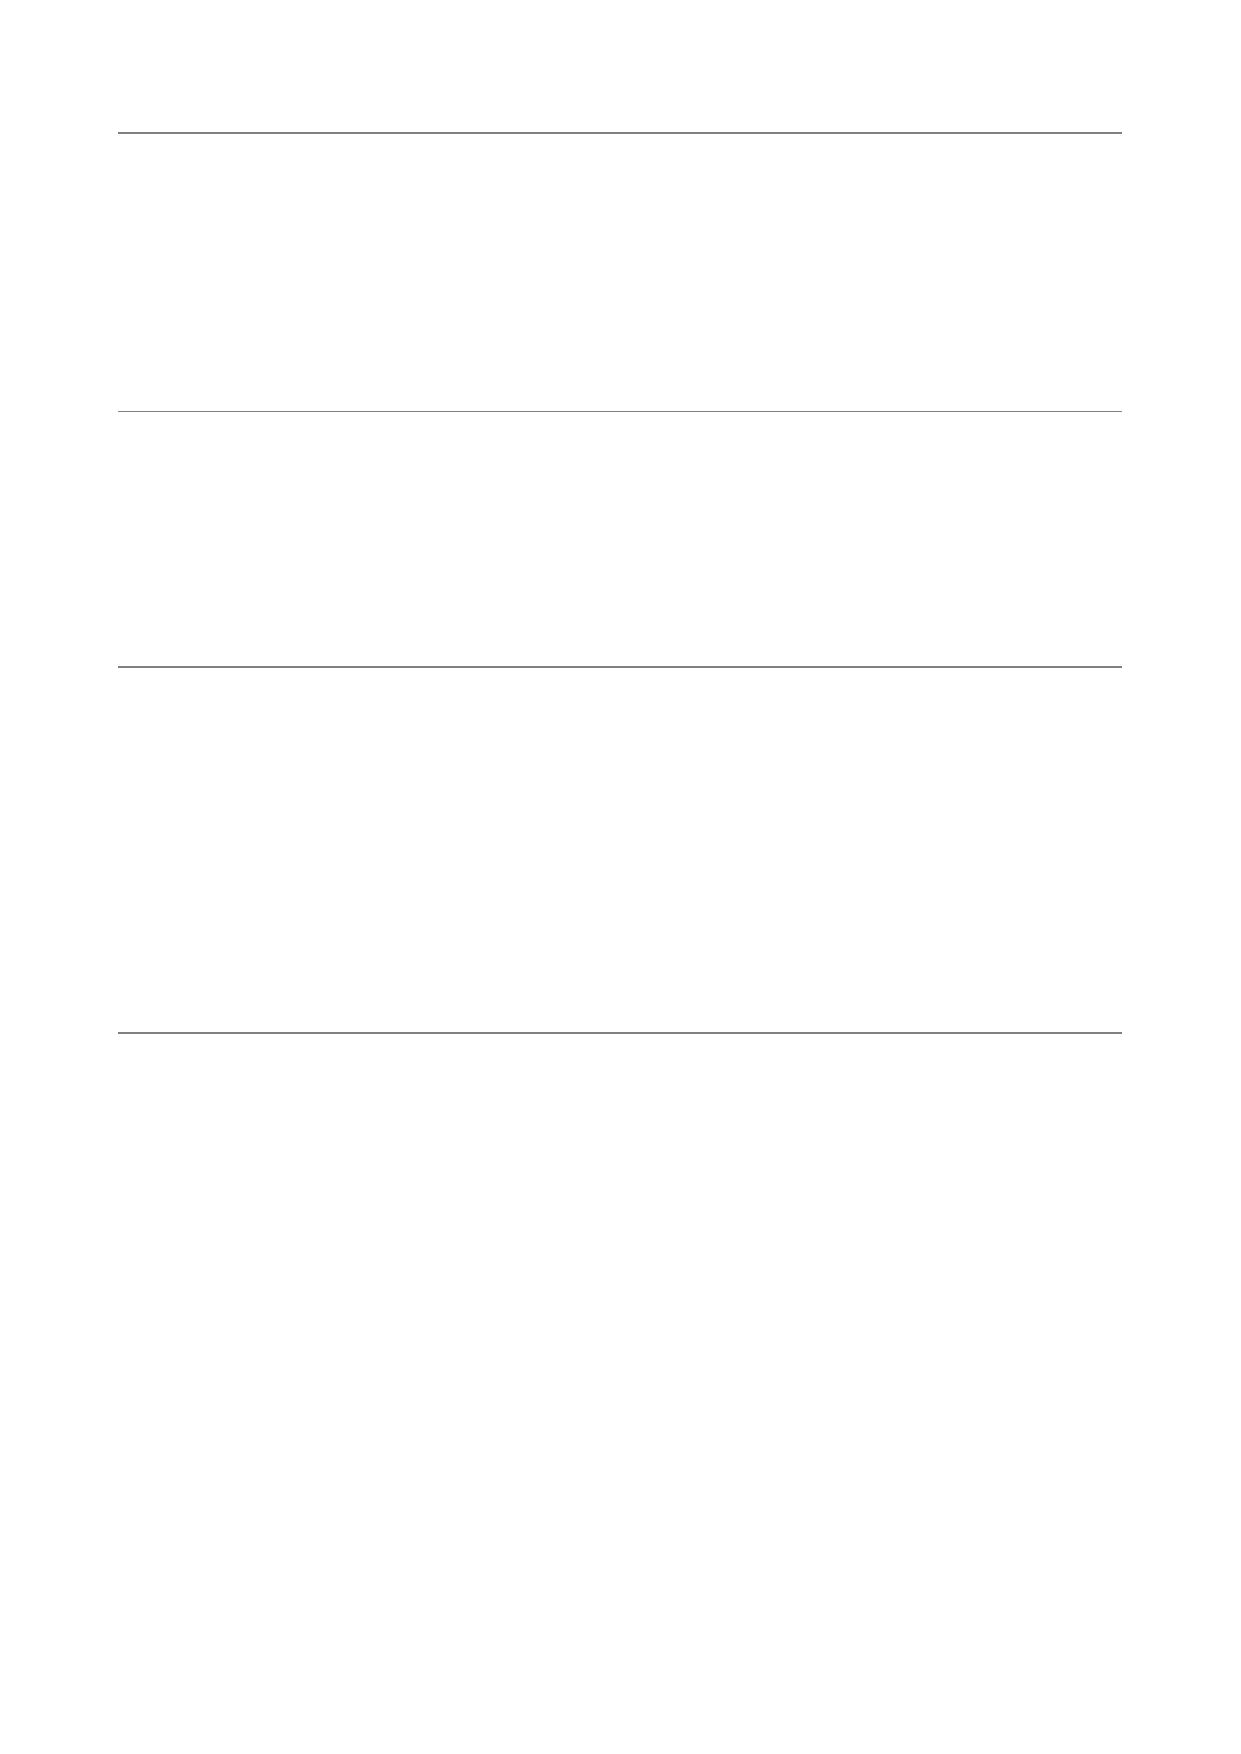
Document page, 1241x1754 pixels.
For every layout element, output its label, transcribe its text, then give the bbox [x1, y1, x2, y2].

text } [118, 820, 1122, 844]
text const u1 = new Admin('bob', 'aboba') [118, 1583, 1122, 1606]
text class Admin extends User { [118, 226, 1122, 249]
subtitle Аналогия (очень простая) [118, 717, 1122, 760]
text function parent(x) { [118, 773, 1122, 797]
text } [118, 1346, 1122, 1370]
text function child() { [118, 867, 1122, 891]
text } [118, 1512, 1122, 1536]
text parent(x) // ❌ x не существует [118, 891, 1122, 915]
text class Admin extends User { [118, 1417, 1122, 1441]
subtitle Итог одной строкой [118, 1083, 1122, 1126]
text console.log(x) [118, 797, 1122, 820]
text } [118, 915, 1122, 938]
text super("default name") [118, 273, 1122, 296]
text super() // ← ВОТ ПРОБЛЕМА [118, 1464, 1122, 1488]
text constructor(name) { [118, 1299, 1122, 1323]
text this.name = name [118, 1323, 1122, 1346]
text Если используешь name — ты обязан его принять параметром [177, 1139, 1063, 1169]
text Наследование передаёт КОД, но НЕ передаёт ДАННЫЕ [177, 518, 1063, 575]
text } [118, 1536, 1122, 1559]
text } [118, 1370, 1122, 1394]
subtitle Вариант 2 — если Admin НЕ должен принимать name (редко) [118, 177, 1122, 213]
text this.level = level [118, 296, 1122, 320]
subtitle Твой текущий код (по скрину) [118, 1220, 1122, 1263]
text constructor(level) { [118, 249, 1122, 273]
text class User { [118, 1275, 1122, 1299]
text this.level = level [118, 1488, 1122, 1512]
subtitle Почему JS так устроен (1 мысль) [118, 462, 1122, 505]
text } [118, 320, 1122, 344]
text } [118, 344, 1122, 367]
text constructor(name, level) { [118, 1441, 1122, 1464]
text Данные нужно передавать аргументами. [118, 604, 1122, 633]
text То же самое, что у тебя с super(name). [118, 968, 1122, 999]
